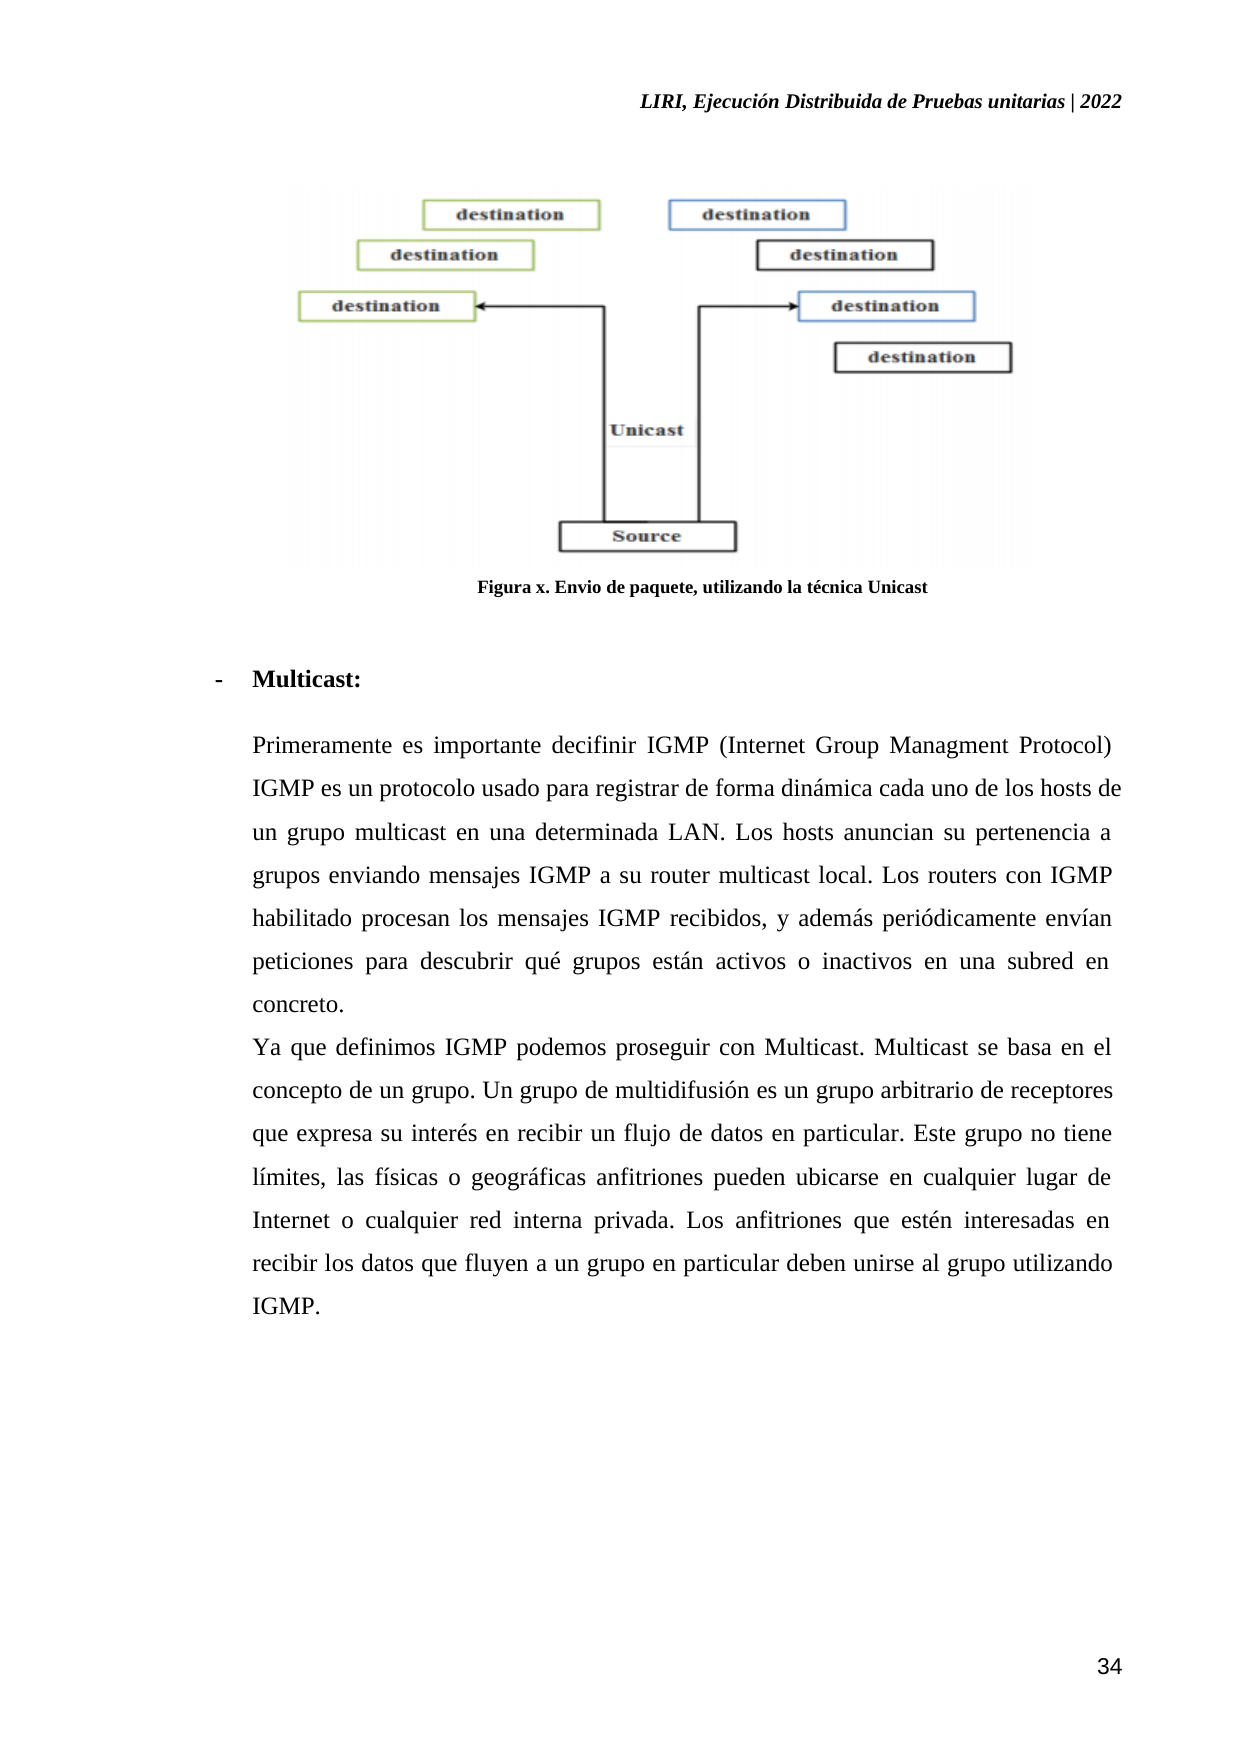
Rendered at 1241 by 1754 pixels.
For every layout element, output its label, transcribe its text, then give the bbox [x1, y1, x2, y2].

picture [252, 177, 1061, 573]
text Ya que definimos IGMP podemos proseguir con Multicast. Multicast se basa en el concepto de un grupo. Un grupo de multidifusión es un grupo arbitrario de receptores que expresa su interés en recibir un flujo de datos en particular. Este grupo no tiene límites, las físicas o geográficas anfitriones pueden ubicarse en cualquier lugar de Internet o cualquier red interna privada. Los anfitriones que estén interesadas en recibir los datos que fluyen a un grupo en particular deben unirse al grupo utilizando IGMP. [214, 1032, 1122, 1320]
text Figura x. Envio de paquete, utilizando la técnica Unicast [402, 576, 1122, 598]
list Multicast: [214, 664, 1122, 693]
text Primeramente es importante decifinir IGMP (Internet Group Managment Protocol) IGMP es un protocolo usado para registrar de forma dinámica cada uno de los hosts de un grupo multicast en una determinada LAN. Los hosts anuncian su pertenencia a grupos enviando mensajes IGMP a su router multicast local. Los routers con IGMP habilitado procesan los mensajes IGMP recibidos, y además periódicamente envían peticiones para descubrir qué grupos están activos o inactivos en una subred en concreto. [214, 730, 1122, 1018]
